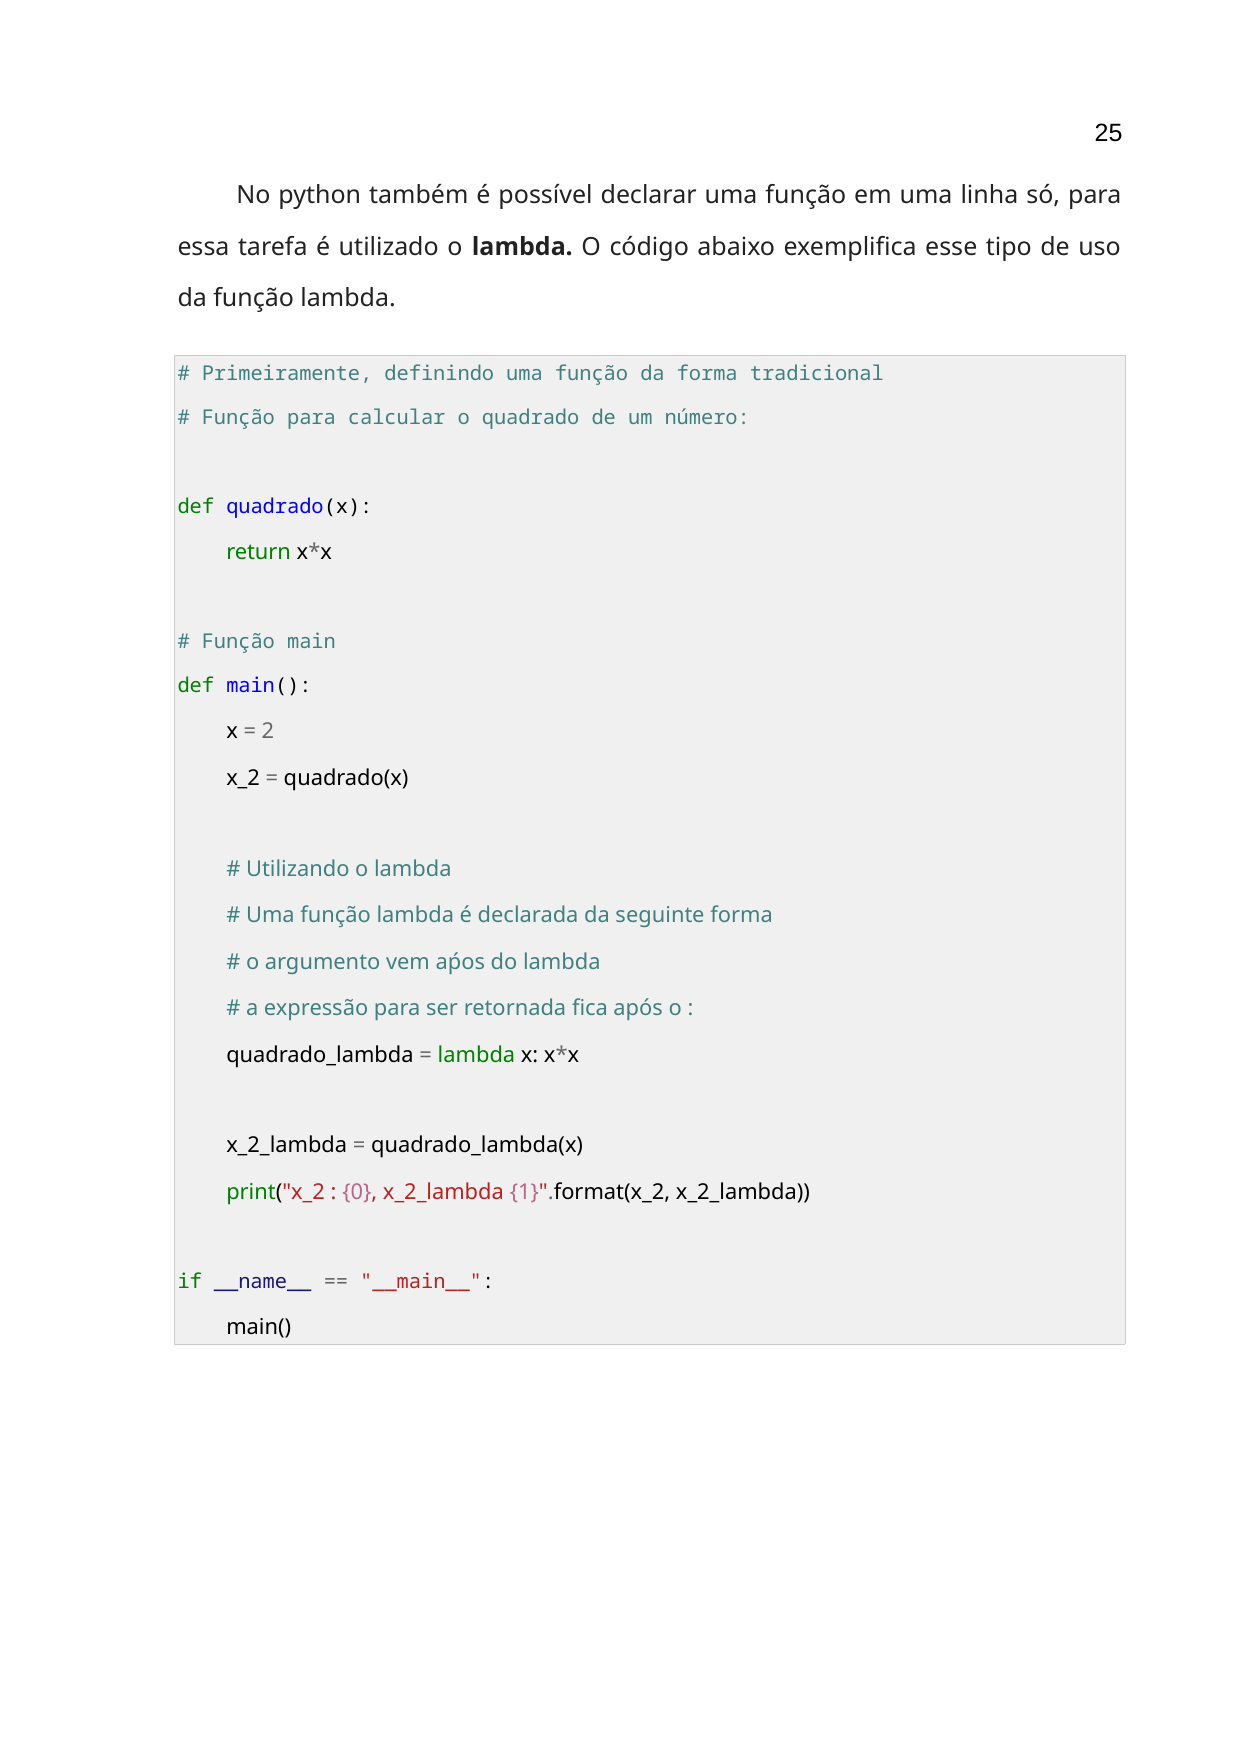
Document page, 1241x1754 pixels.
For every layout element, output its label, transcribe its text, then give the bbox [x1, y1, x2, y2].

text return x*x [175, 533, 1125, 566]
text # Função para calcular o quadrado de um número: [175, 400, 1125, 430]
text def quadrado(x): [175, 488, 1125, 519]
text No python também é possível declarar uma função em uma linha só, para essa tarefa é utilizado o lambda. O código abaixo exemplifica esse tipo de uso da função lambda. [177, 177, 1122, 313]
text quadrado_lambda = lambda x: x*x [175, 1036, 1125, 1068]
text x_2 = quadrado(x) [175, 759, 1125, 792]
text x_2_lambda = quadrado_lambda(x) [175, 1126, 1125, 1159]
text # Primeiramente, definindo uma função da forma tradicional [175, 356, 1125, 386]
text # o argumento vem aṕos do lambda [175, 943, 1125, 975]
text if __name__ == "__main__": [175, 1264, 1125, 1294]
text # Utilizando o lambda [175, 850, 1125, 882]
text print("x_2 : {0}, x_2_lambda {1}".format(x_2, x_2_lambda)) [175, 1173, 1125, 1206]
text # Função main [175, 624, 1125, 654]
text def main(): [175, 668, 1125, 699]
text main() [175, 1308, 1125, 1344]
text # Uma função lambda é declarada da seguinte forma [175, 896, 1125, 929]
text # a expressão para ser retornada fica após o : [175, 989, 1125, 1022]
text x = 2 [175, 712, 1125, 745]
